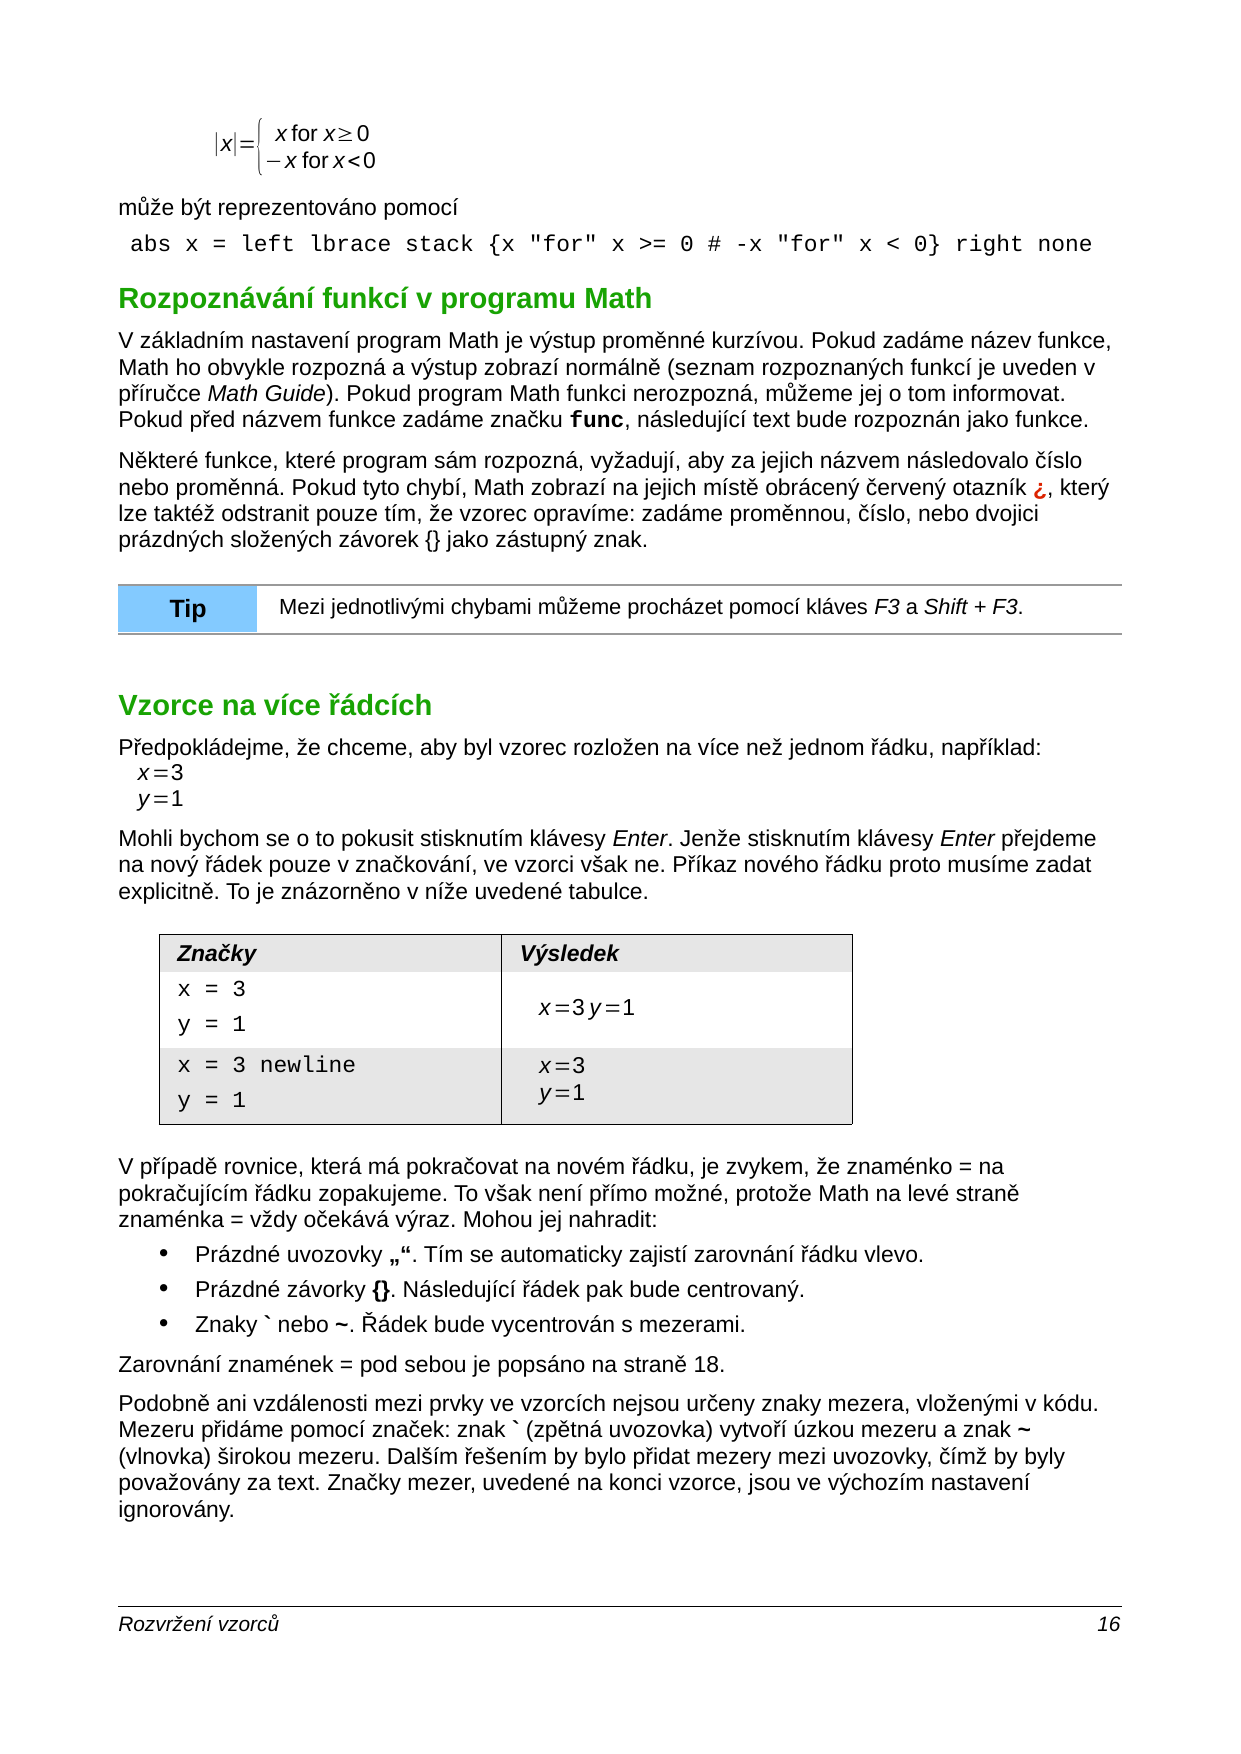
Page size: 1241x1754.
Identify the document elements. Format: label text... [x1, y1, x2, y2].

list V případě rovnice, která má pokračovat na novém řádku, je zvykem, že znaménko = na pokračujícím řádku zopakujeme. To však není přímo možné, protože Math na levé straně znaménka = vždy očekává výraz. Mohou jej nahradit: [118, 1153, 1122, 1232]
text Zarovnání znamének = pod sebou je popsáno na straně 18. [118, 1351, 1122, 1378]
table_header Mezi jednotlivými chybami můžeme procházet pomocí kláves F3 a Shift + F3. [258, 586, 1122, 632]
list Prázdné uvozovky „“. Tím se automaticky zajistí zarovnání řádku vlevo. [156, 1239, 1122, 1268]
table_cell [502, 1048, 852, 1124]
subtitle Rozpoznávání funkcí v programu Math [118, 281, 1122, 315]
subtitle Vzorce na více řádcích [118, 688, 1122, 721]
text V základním nastavení program Math je výstup proměnné kurzívou. Pokud zadáme název funkce, Math ho obvykle rozpozná a výstup zobrazí normálně (seznam rozpoznaných funkcí je uveden v příručce Math Guide). Pokud program Math funkci nerozpozná, můžeme jej o tom informovat. Pokud před názvem funkce zadáme značku func, následující text bude rozpoznán jako funkce. [118, 327, 1122, 435]
text abs x = left lbrace stack {x "for" x >= 0 # -x "for" x < 0} right none [130, 232, 1110, 258]
table_cell x = 3 newline y = 1 [160, 1048, 501, 1124]
table_cell x = 3 y = 1 [160, 972, 501, 1048]
text Podobně ani vzdálenosti mezi prvky ve vzorcích nejsou určeny znaky mezera, vloženými v kódu. Mezeru přidáme pomocí značek: znak ` (zpětná uvozovka) vytvoří úzkou mezeru a znak ~ (vlnovka) širokou mezeru. Dalším řešením by bylo přidat mezery mezi uvozovky, čímž by byly považovány za text. Značky mezer, uvedené na konci vzorce, jsou ve výchozím nastavení ignorovány. [118, 1390, 1122, 1522]
list Prázdné závorky {}. Následující řádek pak bude centrovaný. [156, 1274, 1122, 1303]
text Některé funkce, které program sám rozpozná, vyžadují, aby za jejich názvem následovalo číslo nebo proměnná. Pokud tyto chybí, Math zobrazí na jejich místě obrácený červený otazník ¿, který lze taktéž odstranit pouze tím, že vzorec opravíme: zadáme proměnnou, číslo, nebo dvojici prázdných složených závorek {} jako zástupný znak. [118, 447, 1122, 553]
table_cell [502, 972, 852, 1048]
text může být reprezentováno pomocí [118, 193, 1122, 220]
table_header Značky [160, 935, 501, 972]
table_header Tip [118, 586, 257, 632]
list Znaky ` nebo ~. Řádek bude vycentrován s mezerami. [156, 1310, 1122, 1339]
text Mohli bychom se o to pokusit stisknutím klávesy Enter. Jenže stisknutím klávesy Enter přejdeme na nový řádek pouze v značkování, ve vzorci však ne. Příkaz nového řádku proto musíme zadat explicitně. To je znázorněno v níže uvedené tabulce. [118, 825, 1122, 904]
table_header Výsledek [502, 935, 852, 972]
text Předpokládejme, že chceme, aby byl vzorec rozložen na více než jednom řádku, například: [118, 734, 1122, 812]
